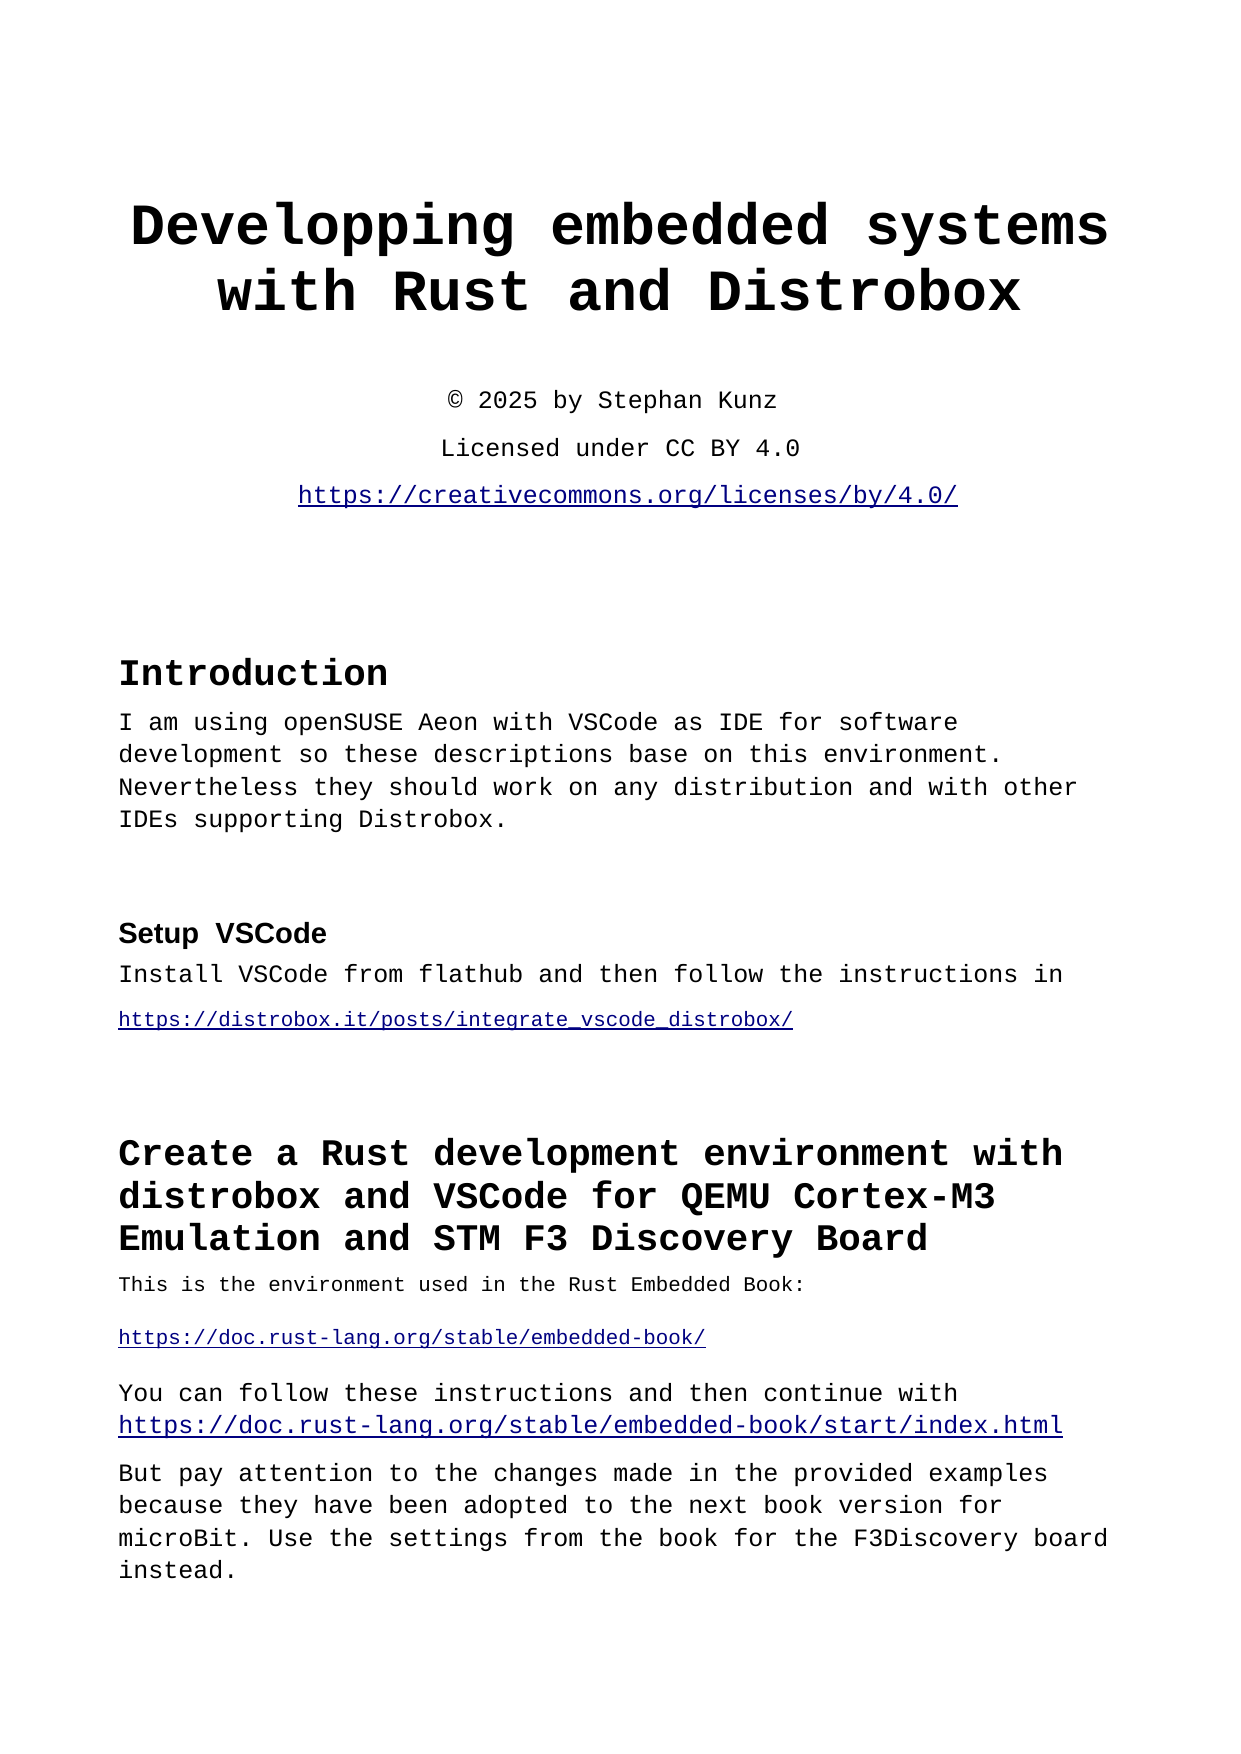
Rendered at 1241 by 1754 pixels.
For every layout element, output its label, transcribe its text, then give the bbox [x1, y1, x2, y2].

text This is the environment used in the Rust Embedded Book: [118, 1274, 1122, 1298]
text https://creativecommons.org/licenses/by/4.0/ [118, 482, 1122, 511]
text I am using openSUSE Aeon with VSCode as IDE for software development so these descriptions base on this environment. Nevertheless they should work on any distribution and with other IDEs supporting Distrobox. [118, 709, 1122, 835]
text https://distrobox.it/posts/integrate_vscode_distrobox/ [118, 1009, 1122, 1033]
subtitle Setup VSCode [118, 916, 1122, 949]
text Install VSCode from flathub and then follow the instructions in [118, 962, 1122, 990]
text You can follow these instructions and then continue with https://doc.rust-lang.org/stable/embedded-book/start/index.html [118, 1381, 1122, 1441]
subtitle Create a Rust development environment with distrobox and VSCode for QEMU Cortex-M3 Emulation and STM F3 Discovery Board [118, 1134, 1122, 1262]
text https://doc.rust-lang.org/stable/embedded-book/ [118, 1327, 1122, 1351]
text Licensed under CC BY 4.0 [118, 435, 1122, 463]
title Developping embedded systems with Rust and Distrobox [118, 196, 1122, 328]
subtitle Introduction [118, 654, 1122, 697]
text But pay attention to the changes made in the provided examples because they have been adopted to the next book version for microBit. Use the settings from the book for the F3Discovery board instead. [118, 1460, 1122, 1586]
text © 2025 by Stephan Kunz [118, 388, 1122, 416]
